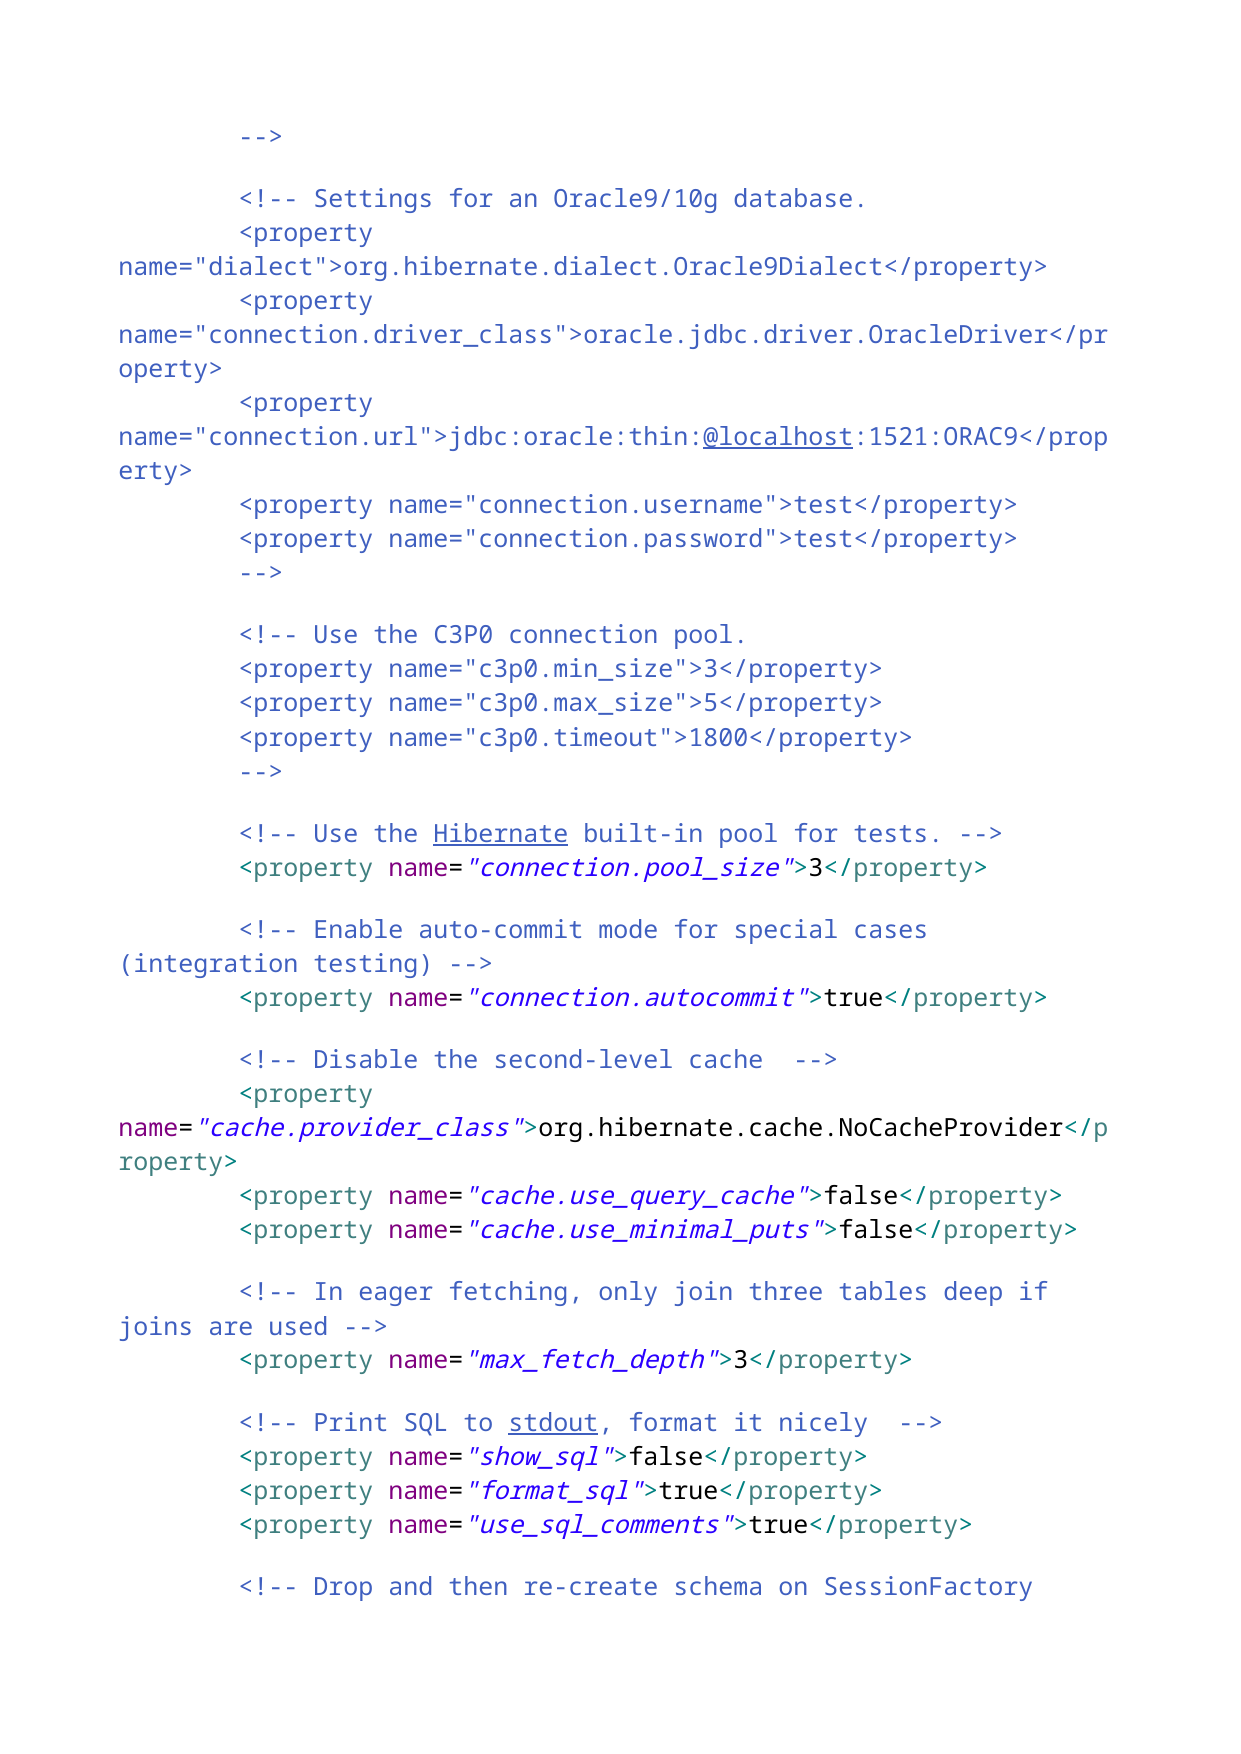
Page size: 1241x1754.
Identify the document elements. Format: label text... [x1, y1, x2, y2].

text <property name="connection.password">test</property> [118, 521, 1122, 555]
text <property name="connection.pool_size">3</property> [118, 849, 1122, 883]
text <property name="cache.use_query_cache">false</property> [118, 1178, 1122, 1212]
text <!-- Use the C3P0 connection pool. [118, 617, 1122, 651]
text <property name="show_sql">false</property> [118, 1438, 1122, 1472]
text <property name="connection.autocommit">true</property> [118, 979, 1122, 1014]
text <property name="connection.username">test</property> [118, 487, 1122, 521]
text <property name="c3p0.max_size">5</property> [118, 685, 1122, 719]
text <!-- Drop and then re-create schema on SessionFactory [118, 1568, 1122, 1603]
text <!-- Use the Hibernate built-in pool for tests. --> [118, 815, 1122, 849]
text <!-- Disable the second-level cache --> [118, 1042, 1122, 1076]
text --> [118, 753, 1122, 787]
text <!-- Enable auto-commit mode for special cases (integration testing) --> [118, 911, 1122, 979]
text <property name="dialect">org.hibernate.dialect.Oracle9Dialect</property> [118, 214, 1122, 282]
text <property name="cache.use_minimal_puts">false</property> [118, 1212, 1122, 1246]
text <property name="connection.url">jdbc:oracle:thin:@localhost:1521:ORAC9</property> [118, 384, 1122, 487]
text <property name="max_fetch_depth">3</property> [118, 1342, 1122, 1376]
text <!-- Settings for an Oracle9/10g database. [118, 180, 1122, 214]
text <property name="c3p0.min_size">3</property> [118, 651, 1122, 685]
text <!-- In eager fetching, only join three tables deep if joins are used --> [118, 1274, 1122, 1342]
text --> [118, 555, 1122, 589]
text <!-- Print SQL to stdout, format it nicely --> [118, 1404, 1122, 1438]
text --> [118, 118, 1122, 152]
text <property name="connection.driver_class">oracle.jdbc.driver.OracleDriver</property> [118, 282, 1122, 384]
text <property name="format_sql">true</property> [118, 1472, 1122, 1506]
text <property name="c3p0.timeout">1800</property> [118, 719, 1122, 753]
text <property name="use_sql_comments">true</property> [118, 1506, 1122, 1541]
text <property name="cache.provider_class">org.hibernate.cache.NoCacheProvider</property> [118, 1076, 1122, 1178]
